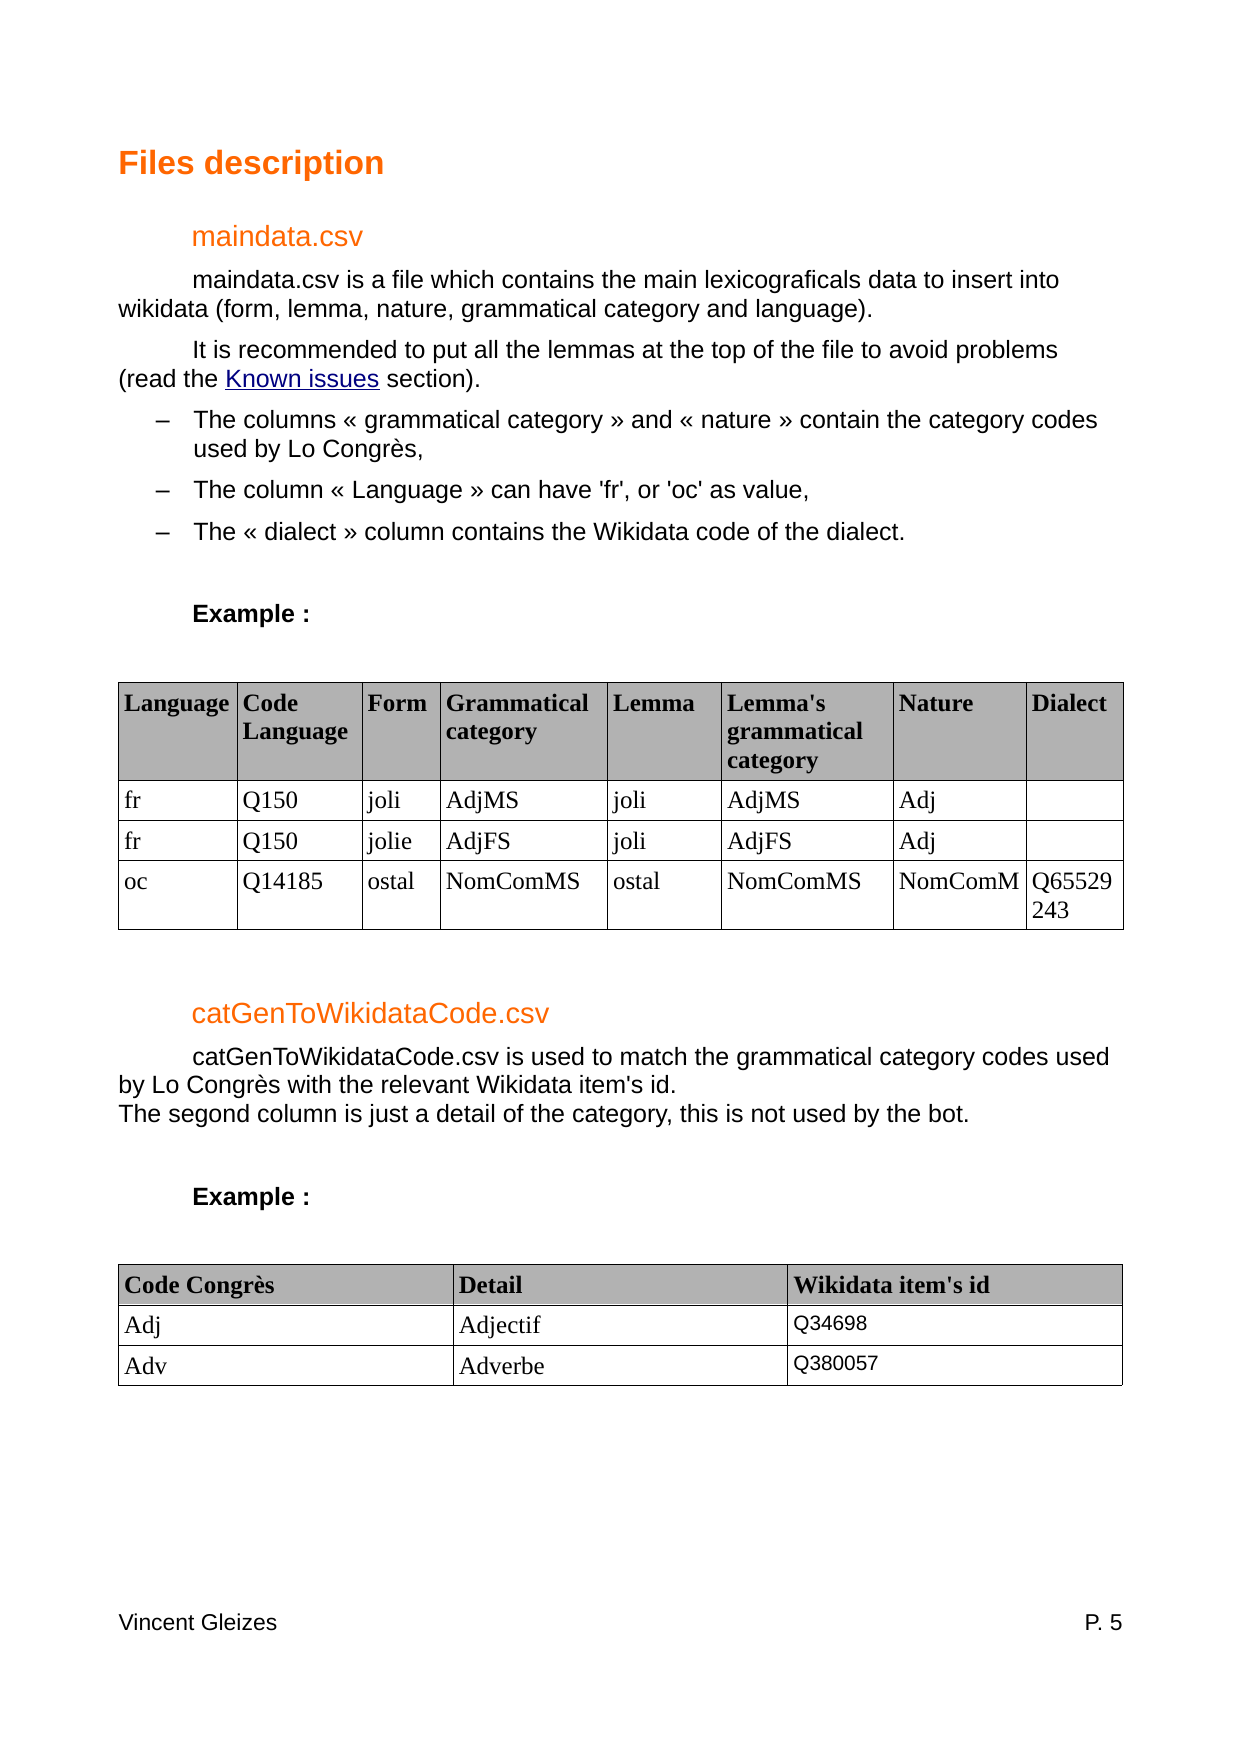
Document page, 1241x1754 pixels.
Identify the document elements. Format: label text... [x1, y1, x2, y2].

table_cell joli [608, 821, 721, 860]
table_header Code Congrès [119, 1265, 453, 1304]
table_cell jolie [363, 821, 440, 860]
table_cell NomComMS [722, 861, 893, 929]
table_cell Adj [894, 821, 1026, 860]
table_cell Q150 [238, 781, 362, 820]
table_cell Q65529243 [1027, 861, 1123, 929]
table_header Lemma's grammatical category [722, 683, 893, 780]
table_cell [1027, 781, 1123, 820]
table_cell Q150 [238, 821, 362, 860]
text It is recommended to put all the lemmas at the top of the file to avoid problems (read the Known issues section). [118, 335, 1122, 393]
table_cell joli [363, 781, 440, 820]
table_cell AdjFS [441, 821, 607, 860]
table_cell fr [119, 821, 237, 860]
subtitle catGenToWikidataCode.csv [191, 996, 1122, 1029]
table_cell ostal [363, 861, 440, 929]
table_cell fr [119, 781, 237, 820]
table_header Dialect [1027, 683, 1123, 780]
table_cell Adv [119, 1346, 453, 1385]
table_cell AdjMS [722, 781, 893, 820]
table_header Form [363, 683, 440, 780]
subtitle maindata.csv [191, 219, 1122, 253]
table_cell NomComM [894, 861, 1026, 929]
text catGenToWikidataCode.csv is used to match the grammatical category codes used by Lo Congrès with the relevant Wikidata item's id. The segond column is just a detail of the category, this is not used by the bot. [118, 1042, 1122, 1128]
text maindata.csv is a file which contains the main lexicograficals data to insert into wikidata (form, lemma, nature, grammatical category and language). [118, 265, 1122, 323]
list The columns « grammatical category » and « nature » contain the category codes used by Lo Congrès, [156, 405, 1122, 463]
table_cell joli [608, 781, 721, 820]
table_header Code Language [238, 683, 362, 780]
table_cell oc [119, 861, 237, 929]
table_cell Q34698 [788, 1306, 1122, 1345]
text Example : [118, 1182, 1122, 1211]
table_header Nature [894, 683, 1026, 780]
table_header Wikidata item's id [788, 1265, 1122, 1304]
table_cell [1027, 821, 1123, 860]
list The column « Language » can have 'fr', or 'oc' as value, [156, 475, 1122, 504]
text Example : [118, 599, 1122, 628]
table_cell Adj [894, 781, 1026, 820]
table_cell AdjFS [722, 821, 893, 860]
table_cell NomComMS [441, 861, 607, 929]
list The « dialect » column contains the Wikidata code of the dialect. [156, 517, 1122, 546]
table_cell Q380057 [788, 1346, 1122, 1385]
table_header Detail [454, 1265, 787, 1304]
table_cell ostal [608, 861, 721, 929]
table_cell Adjectif [454, 1306, 787, 1345]
table_cell Q14185 [238, 861, 362, 929]
table_cell Adverbe [454, 1346, 787, 1385]
table_header Language [119, 683, 237, 780]
subtitle Files description [118, 143, 1122, 182]
table_header Grammatical category [441, 683, 607, 780]
table_cell Adj [119, 1306, 453, 1345]
table_header Lemma [608, 683, 721, 780]
table_cell AdjMS [441, 781, 607, 820]
